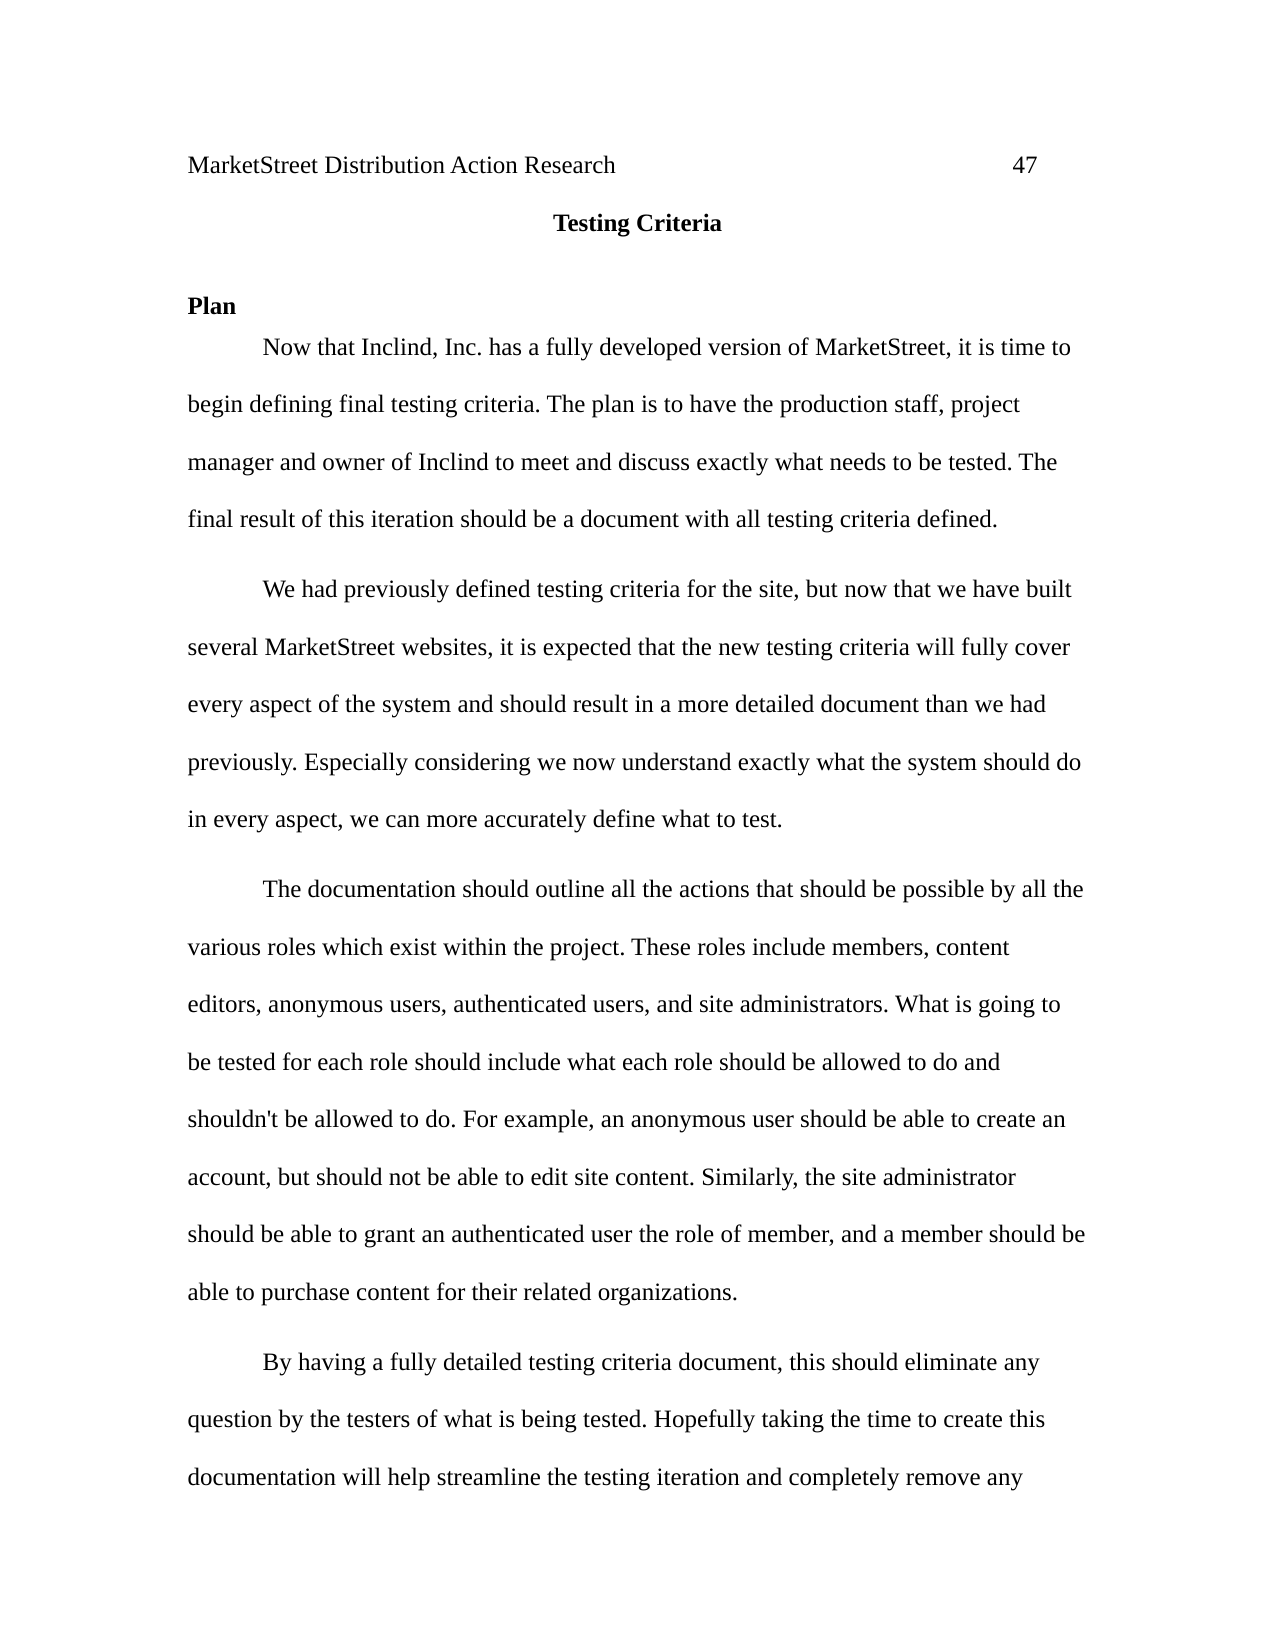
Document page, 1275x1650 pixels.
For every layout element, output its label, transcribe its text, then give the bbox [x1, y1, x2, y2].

text Now that Inclind, Inc. has a fully developed version of MarketStreet, it is time to begin defining final testing criteria. The plan is to have the production staff, project manager and owner of Inclind to meet and discuss exactly what needs to be tested. The final result of this iteration should be a document with all testing criteria defined. [187, 332, 1087, 533]
text The documentation should outline all the actions that should be possible by all the various roles which exist within the project. These roles include members, content editors, anonymous users, authenticated users, and site administrators. What is going to be tested for each role should include what each role should be allowed to do and shouldn't be allowed to do. For example, an anonymous user should be able to create an account, but should not be able to edit site content. Similarly, the site administrator should be able to grant an authenticated user the role of member, and a member should be able to purchase content for their related organizations. [187, 874, 1087, 1306]
text Plan [187, 291, 1087, 319]
text By having a fully detailed testing criteria document, this should eliminate any question by the testers of what is being tested. Hopefully taking the time to create this documentation will help streamline the testing iteration and completely remove any [187, 1347, 1087, 1491]
text We had previously defined testing criteria for the site, but now that we have built several MarketStreet websites, it is expected that the new testing criteria will fully cover every aspect of the system and should result in a more detailed document than we had previously. Especially considering we now understand exactly what the system should do in every aspect, we can more accurately define what to test. [187, 574, 1087, 833]
text Testing Criteria [187, 208, 1087, 237]
